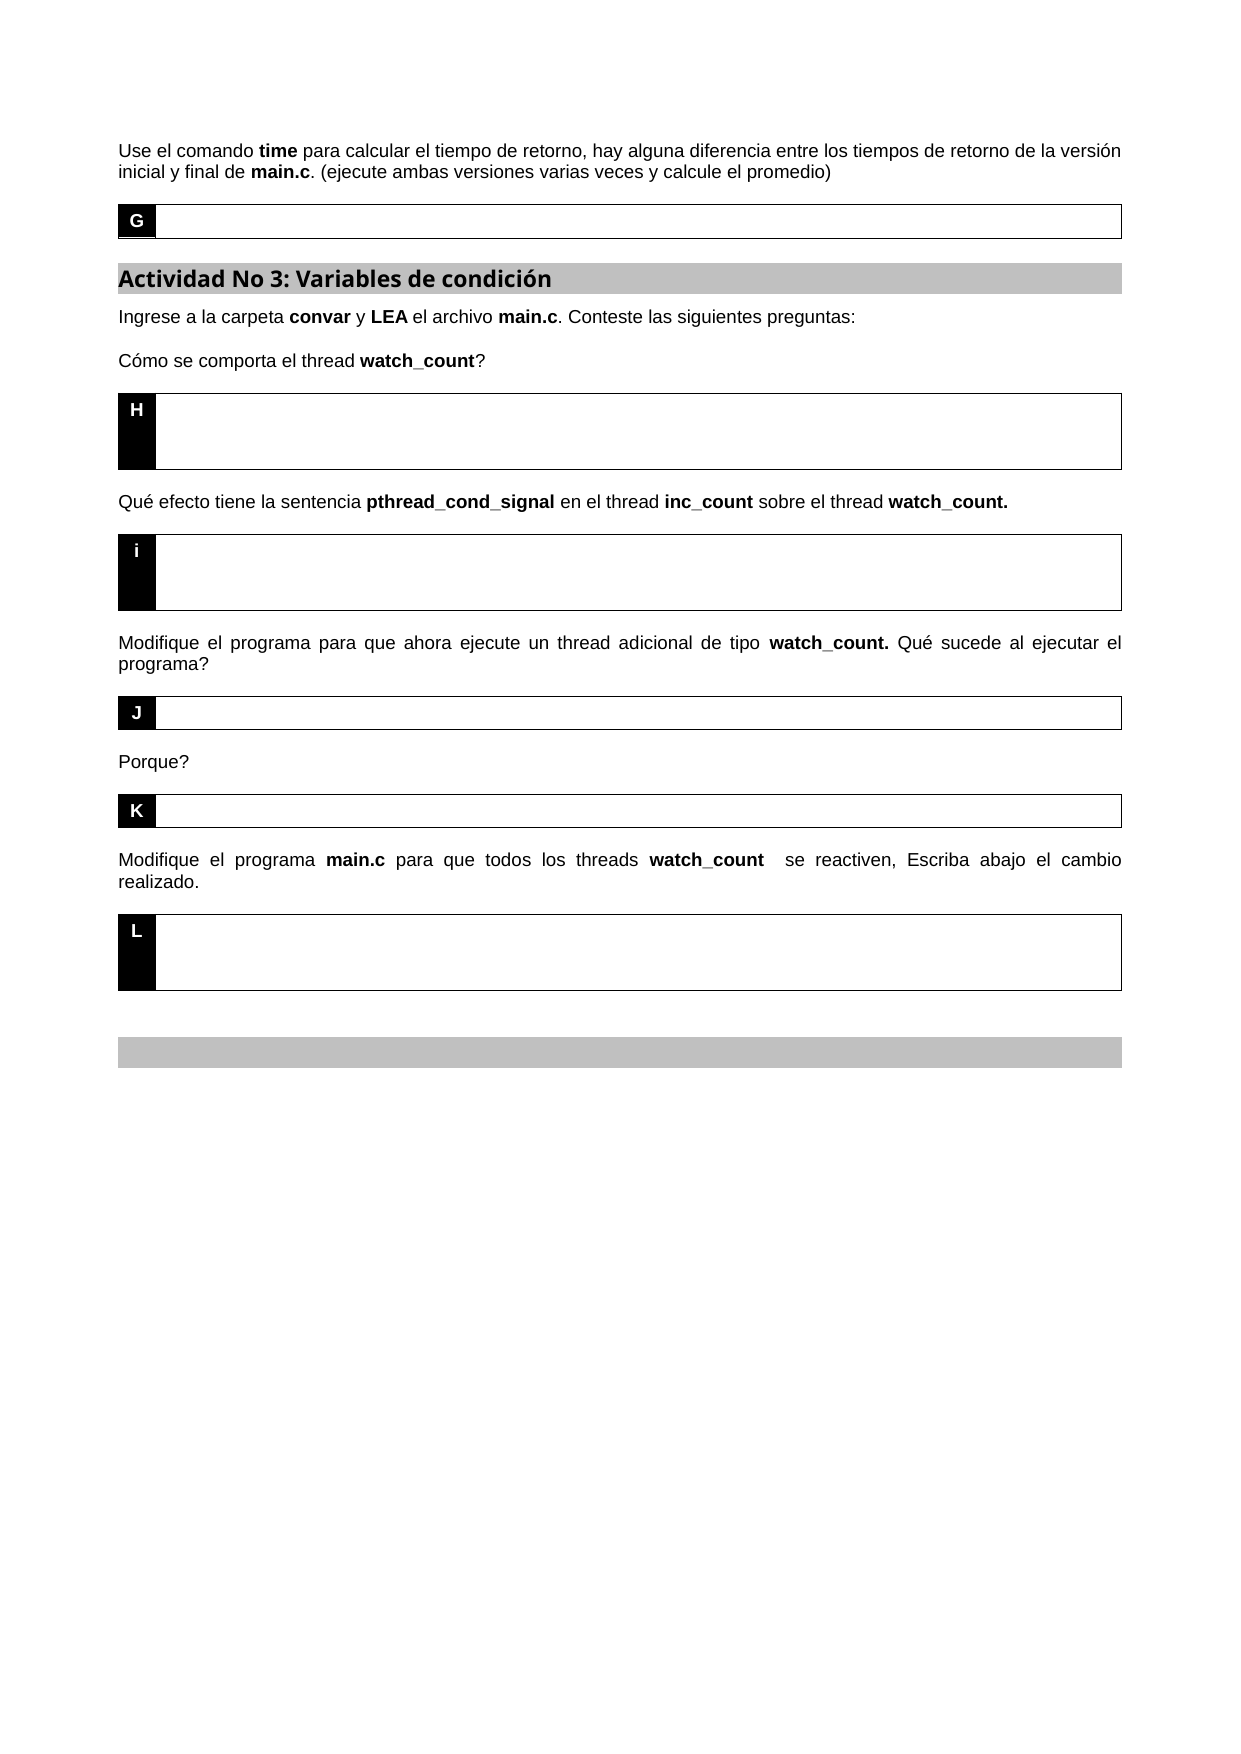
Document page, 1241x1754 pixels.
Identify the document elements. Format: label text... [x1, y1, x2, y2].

table_header [156, 394, 1121, 469]
table_header G [119, 205, 155, 237]
text Modifique el programa para que ahora ejecute un thread adicional de tipo watch_count. Qué sucede al ejecutar el programa? [118, 632, 1122, 675]
text Use el comando time para calcular el tiempo de retorno, hay alguna diferencia entre los tiempos de retorno de la versión inicial y final de main.c. (ejecute ambas versiones varias veces y calcule el promedio) [118, 140, 1122, 183]
subtitle Actividad No 3: Variables de condición [118, 263, 1122, 294]
table_header [156, 205, 1121, 237]
text Modifique el programa main.c para que todos los threads watch_count se reactiven, Escriba abajo el cambio realizado. [118, 849, 1122, 892]
table_header J [119, 697, 155, 729]
text Cómo se comporta el thread watch_count? [118, 349, 1122, 371]
table_header H [119, 394, 155, 469]
text Ingrese a la carpeta convar y LEA el archivo main.c. Conteste las siguientes preguntas: [118, 306, 1122, 328]
table_header [156, 795, 1121, 827]
text Qué efecto tiene la sentencia pthread_cond_signal en el thread inc_count sobre el thread watch_count. [118, 491, 1122, 512]
table_header L [119, 915, 155, 990]
text Porque? [118, 751, 1122, 773]
table_header i [119, 535, 155, 610]
table_header K [119, 795, 155, 827]
table_header [156, 535, 1121, 610]
table_header [156, 697, 1121, 729]
table_header [156, 915, 1121, 990]
